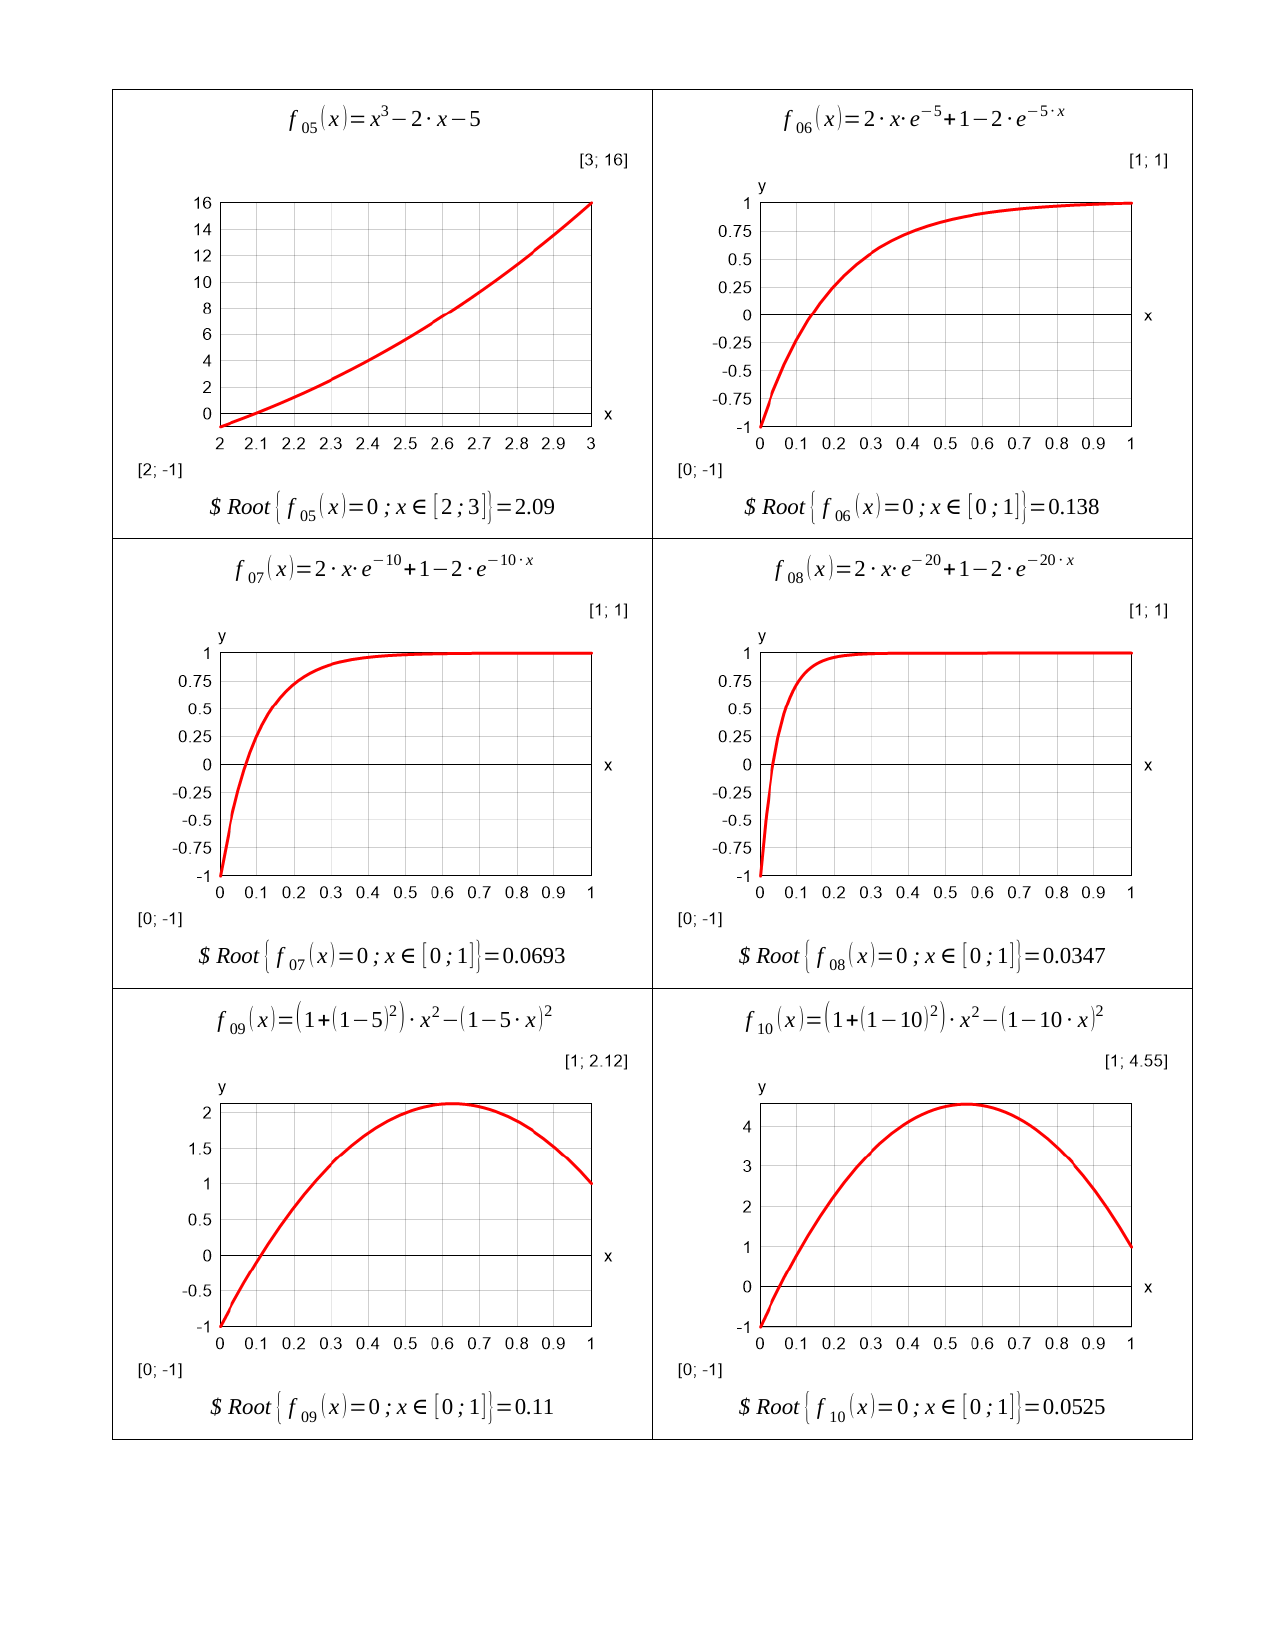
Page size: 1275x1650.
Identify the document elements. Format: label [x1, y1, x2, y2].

table_cell [113, 90, 652, 538]
table_cell [653, 989, 1192, 1439]
picture [670, 142, 1175, 485]
picture [670, 592, 1175, 934]
table_cell [113, 989, 652, 1439]
table_cell [653, 90, 1192, 538]
table_cell [653, 539, 1192, 987]
picture [130, 592, 635, 934]
picture [130, 1043, 635, 1385]
picture [670, 1043, 1175, 1385]
table_cell [113, 539, 652, 987]
picture [130, 142, 635, 485]
